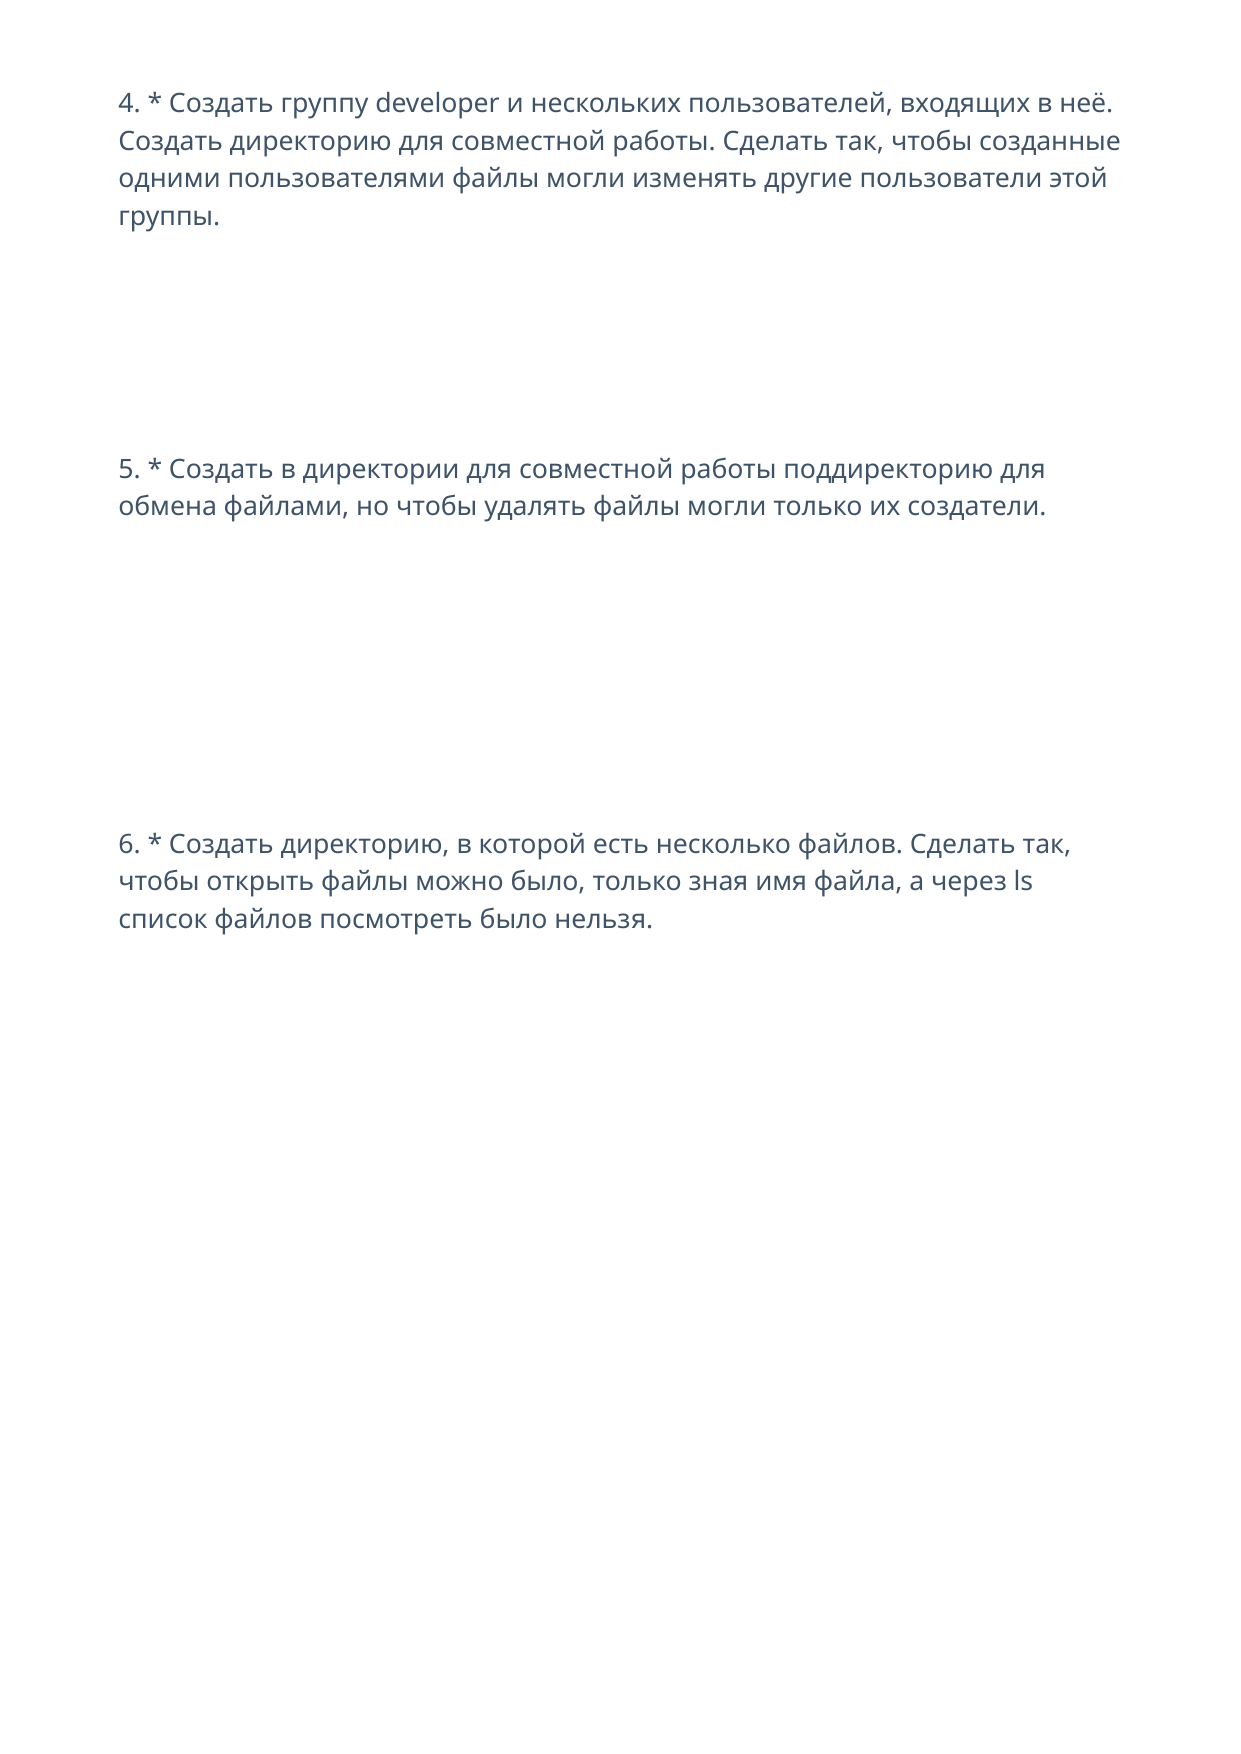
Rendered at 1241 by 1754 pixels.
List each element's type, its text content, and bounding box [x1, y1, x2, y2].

subtitle 5. * Создать в директории для совместной работы поддиректорию для обмена файлами, но чтобы удалять файлы могли только их создатели. [118, 448, 1122, 523]
subtitle 6. * Создать директорию, в которой есть несколько файлов. Сделать так, чтобы открыть файлы можно было, только зная имя файла, а через ls список файлов посмотреть было нельзя. [118, 823, 1122, 936]
subtitle 4. * Создать группу developer и нескольких пользователей, входящих в неё. Создать директорию для совместной работы. Сделать так, чтобы созданные одними пользователями файлы могли изменять другие пользователи этой группы. [118, 83, 1122, 233]
